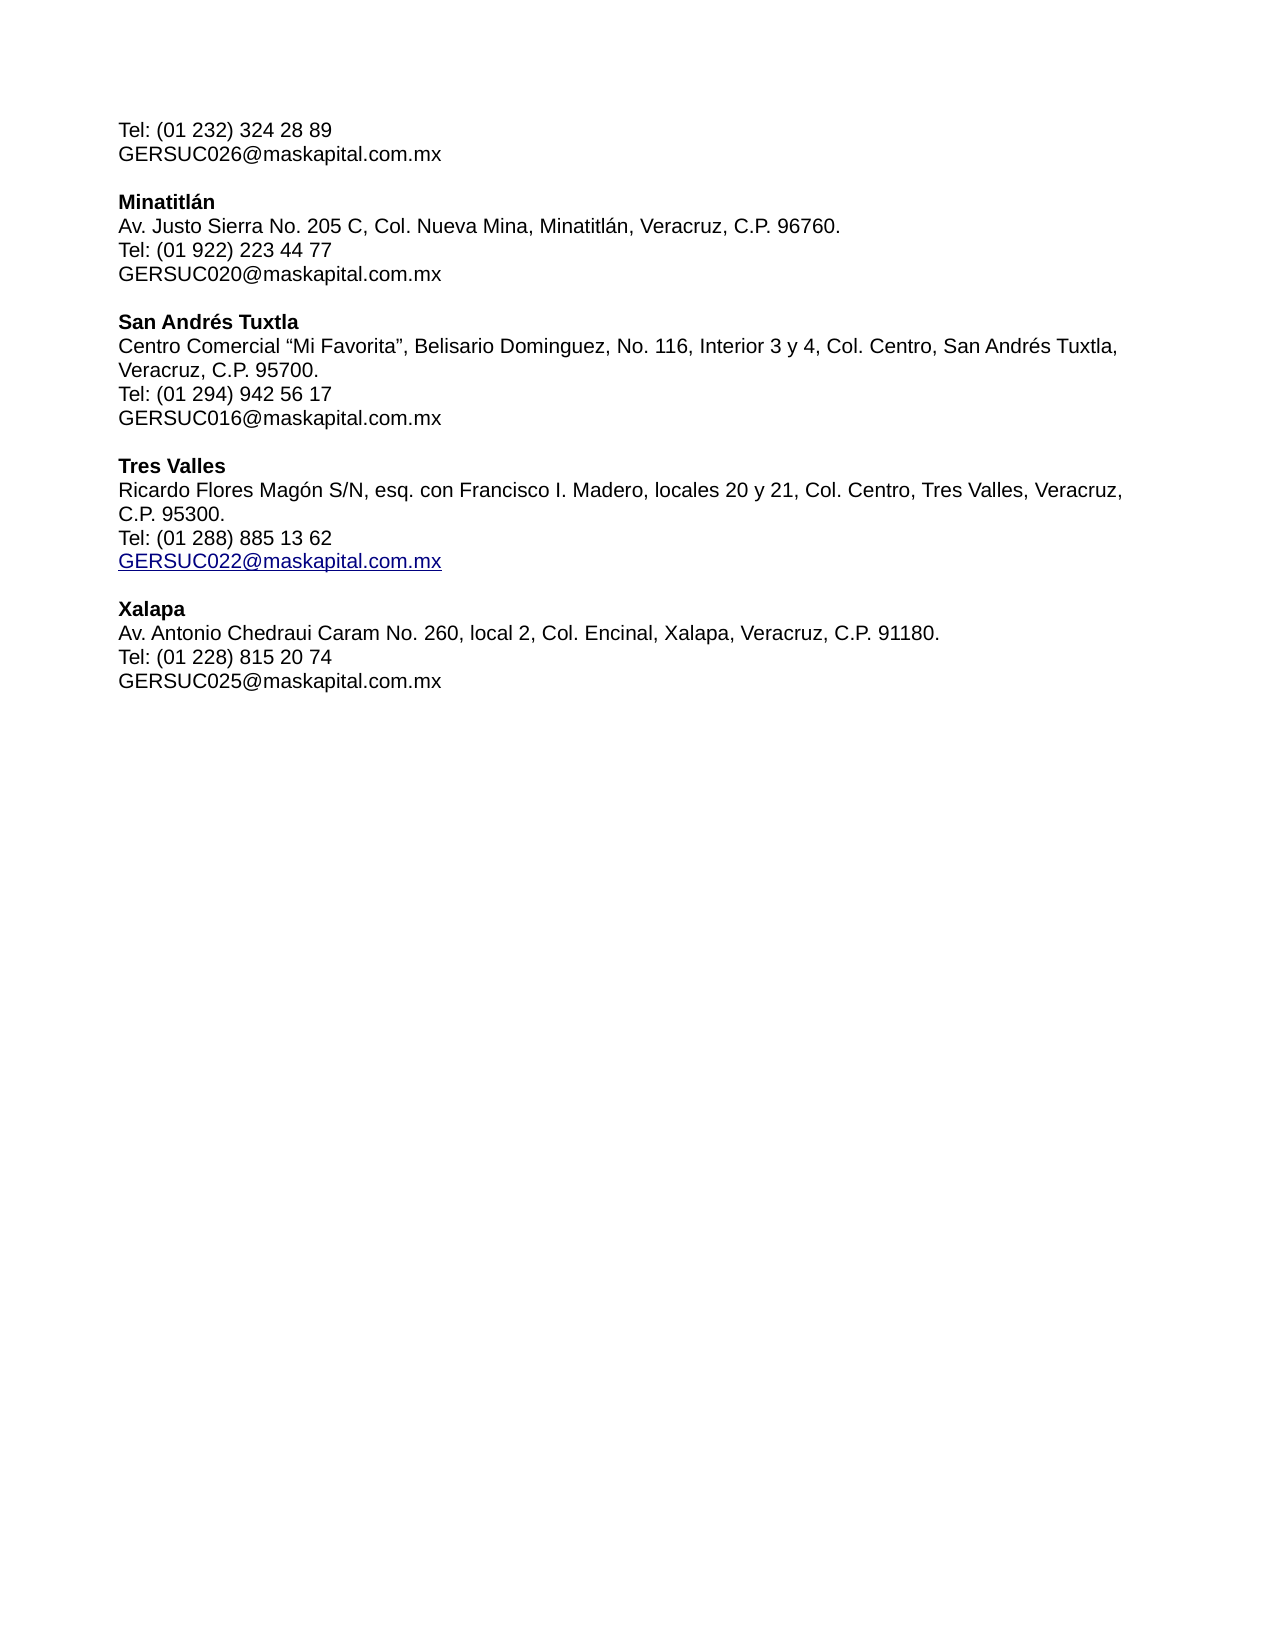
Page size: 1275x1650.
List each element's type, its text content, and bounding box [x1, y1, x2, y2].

text Tres Valles [118, 453, 1157, 477]
text San Andrés Tuxtla [118, 310, 1157, 334]
text Av. Justo Sierra No. 205 C, Col. Nueva Mina, Minatitlán, Veracruz, C.P. 96760. [118, 214, 1157, 238]
text Ricardo Flores Magón S/N, esq. con Francisco I. Madero, locales 20 y 21, Col. Centro, Tres Valles, Veracruz, C.P. 95300. [118, 477, 1157, 525]
text Centro Comercial “Mi Favorita”, Belisario Dominguez, No. 116, Interior 3 y 4, Col. Centro, San Andrés Tuxtla, Veracruz, C.P. 95700. [118, 334, 1157, 382]
text Tel: (01 232) 324 28 89 [118, 118, 1157, 142]
text GERSUC020@maskapital.com.mx [118, 262, 1157, 286]
text GERSUC022@maskapital.com.mx [118, 549, 1157, 573]
text Tel: (01 294) 942 56 17 [118, 382, 1157, 406]
text Xalapa [118, 597, 1157, 621]
text Tel: (01 228) 815 20 74 [118, 645, 1157, 669]
text GERSUC026@maskapital.com.mx [118, 142, 1157, 166]
text GERSUC016@maskapital.com.mx [118, 406, 1157, 429]
text Minatitlán [118, 190, 1157, 214]
text Tel: (01 922) 223 44 77 [118, 238, 1157, 262]
text Tel: (01 288) 885 13 62 [118, 525, 1157, 549]
text GERSUC025@maskapital.com.mx [118, 669, 1157, 693]
text Av. Antonio Chedraui Caram No. 260, local 2, Col. Encinal, Xalapa, Veracruz, C.P. 91180. [118, 621, 1157, 645]
